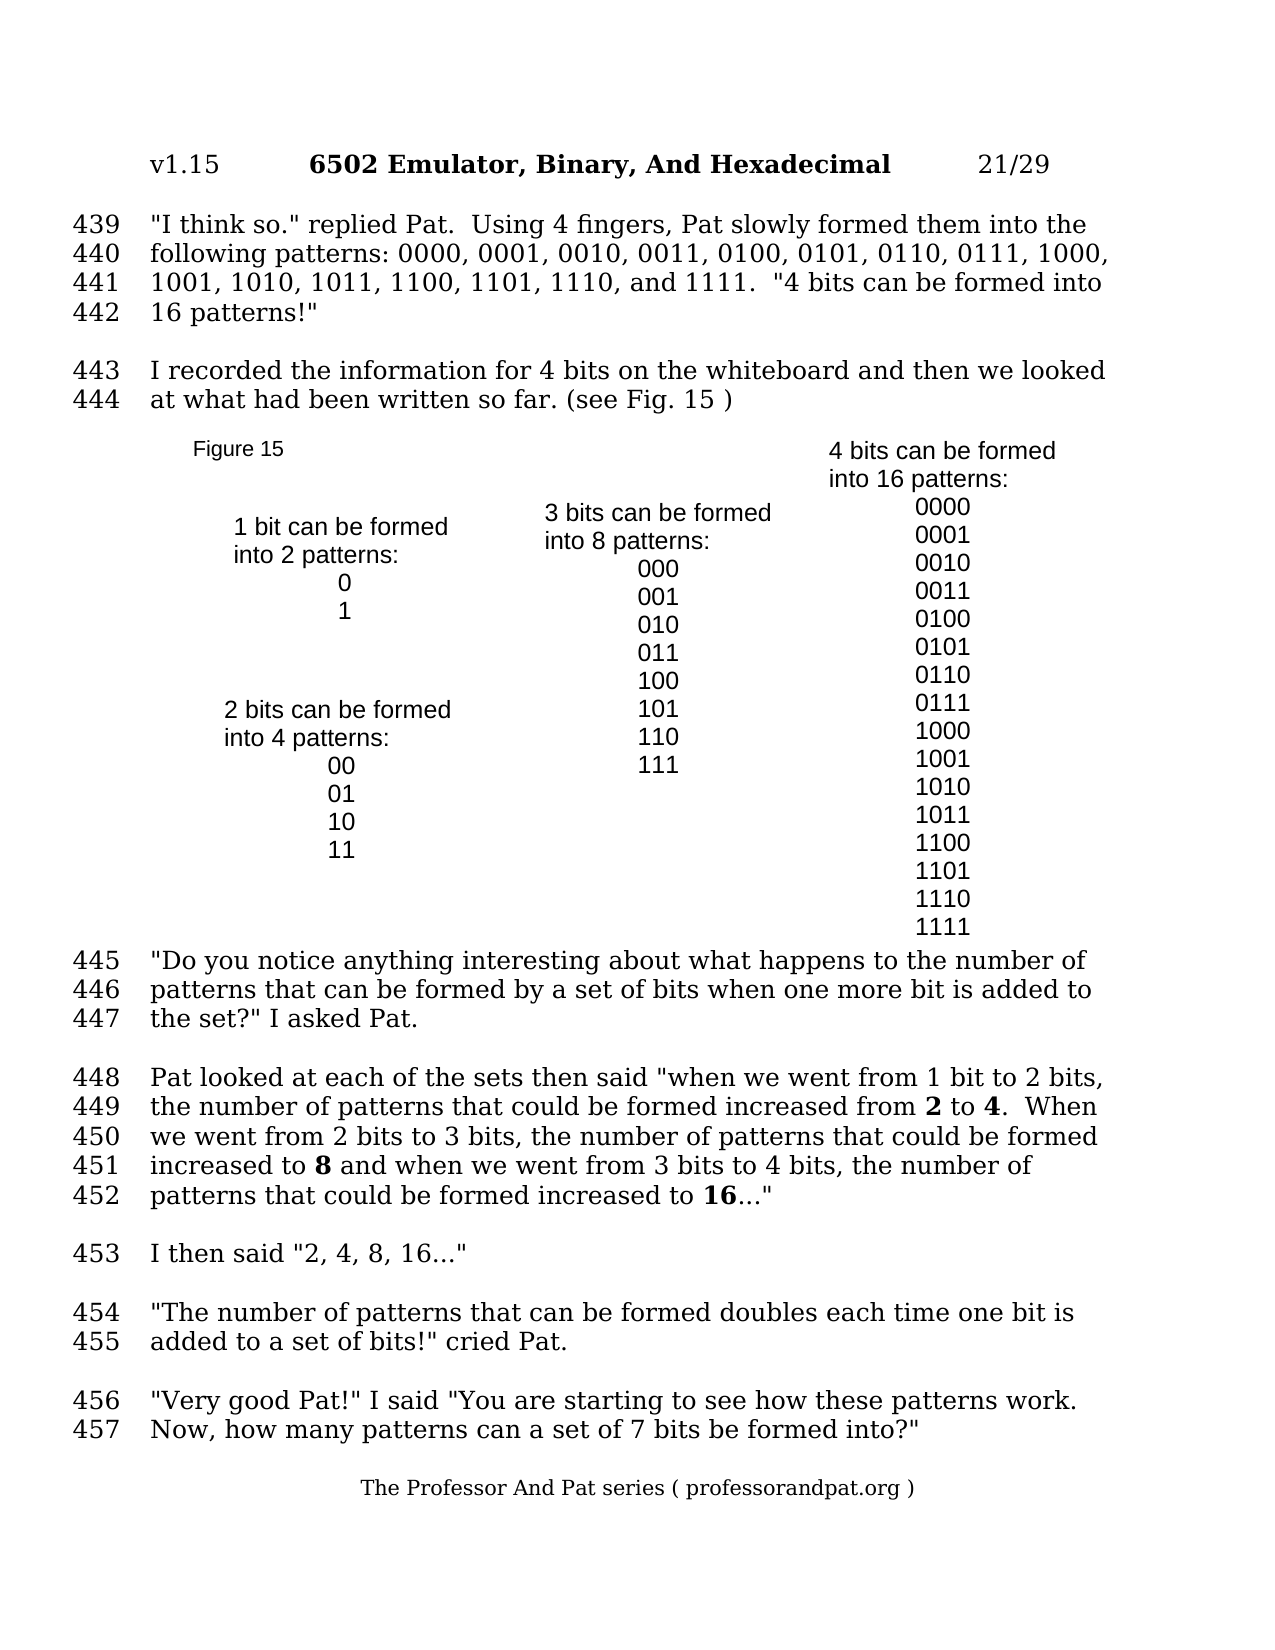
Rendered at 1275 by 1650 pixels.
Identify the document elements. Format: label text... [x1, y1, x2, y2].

text "Do you notice anything interesting about what happens to the number of patterns that can be formed by a set of bits when one more bit is added to the set?" I asked Pat. [150, 415, 1125, 1034]
text Pat looked at each of the sets then said "when we went from 1 bit to 2 bits, the number of patterns that could be formed increased from 2 to 4. When we went from 2 bits to 3 bits, the number of patterns that could be formed increased to 8 and when we went from 3 bits to 4 bits, the number of patterns that could be formed increased to 16..." [150, 1063, 1125, 1210]
text "Very good Pat!" I said "You are starting to see how these patterns work. Now, how many patterns can a set of 7 bits be formed into?" [150, 1386, 1125, 1444]
text "The number of patterns that can be formed doubles each time one bit is added to a set of bits!" cried Pat. [150, 1298, 1125, 1357]
text "I think so." replied Pat. Using 4 fingers, Pat slowly formed them into the following patterns: 0000, 0001, 0010, 0011, 0100, 0101, 0110, 0111, 1000, 1001, 1010, 1011, 1100, 1101, 1110, and 1111. "4 bits can be formed into 16 patterns!" [150, 210, 1125, 327]
text I then said "2, 4, 8, 16..." [150, 1239, 1125, 1269]
text I recorded the information for 4 bits on the whiteboard and then we looked at what had been written so far. (see Fig. 15 ) [150, 356, 1125, 415]
